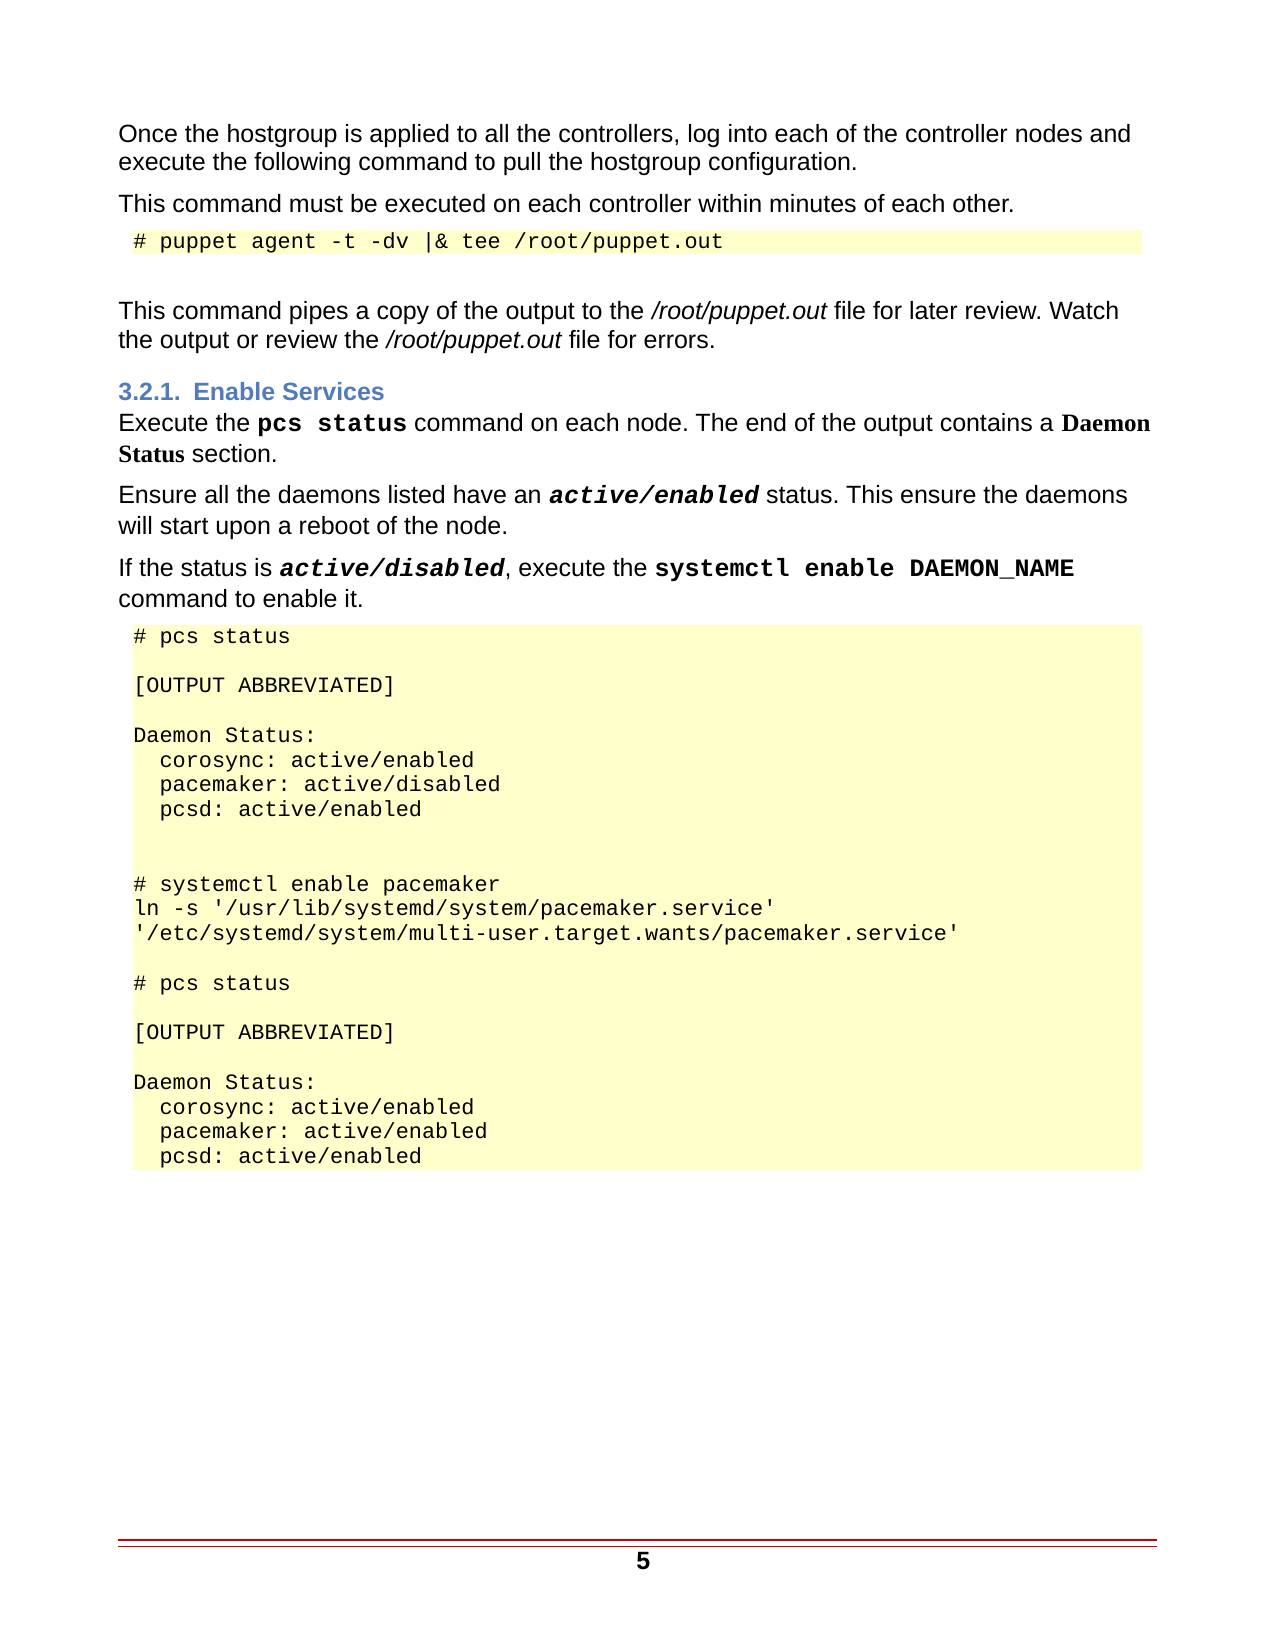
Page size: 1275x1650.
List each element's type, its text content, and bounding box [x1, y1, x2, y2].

text This command pipes a copy of the output to the /root/puppet.out file for later review. Watch the output or review the /root/puppet.out file for errors. [118, 296, 1157, 353]
text This command must be executed on each controller within minutes of each other. [118, 188, 1157, 217]
text If the status is active/disabled, execute the systemctl enable DAEMON_NAME command to enable it. [118, 553, 1157, 612]
text Once the hostgroup is applied to all the controllers, log into each of the controller nodes and execute the following command to pull the hostgroup configuration. [118, 118, 1157, 176]
text # pcs status [OUTPUT ABBREVIATED] Daemon Status: corosync: active/enabled pacemaker: active/disabled pcsd: active/enabled # systemctl enable pacemaker ln -s '/usr/lib/systemd/system/pacemaker.service' '/etc/systemd/system/multi-user.target.wants/pacemaker.service' # pcs status [OUTPUT ABBREVIATED] Daemon Status: corosync: active/enabled pacemaker: active/enabled pcsd: active/enabled [133, 625, 1142, 1170]
text Ensure all the daemons listed have an active/enabled status. This ensure the daemons will start upon a reboot of the node. [118, 480, 1157, 540]
text # puppet agent -t -dv |& tee /root/puppet.out [133, 230, 1142, 254]
text Execute the pcs status command on each node. The end of the output contains a Daemon Status section. [118, 408, 1157, 468]
subtitle Enable Services [118, 376, 1157, 405]
